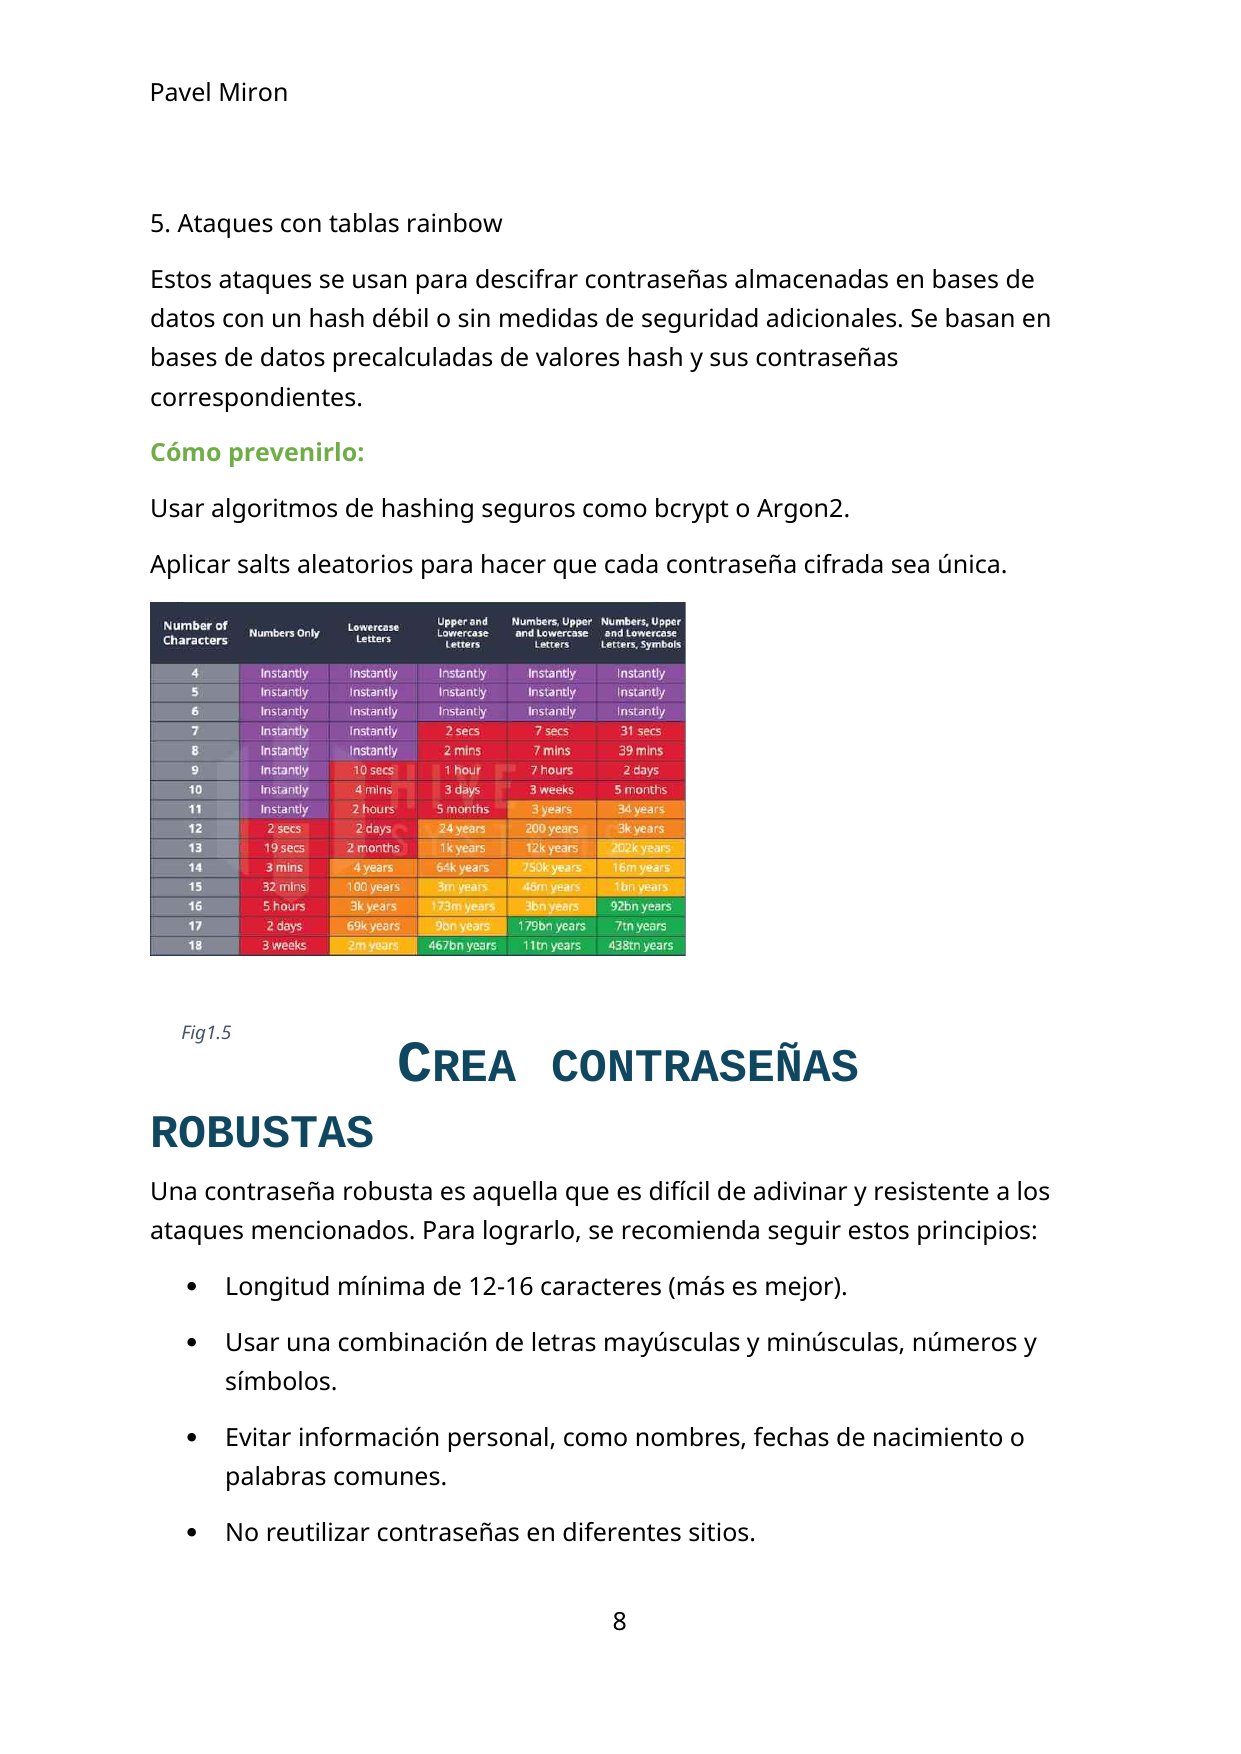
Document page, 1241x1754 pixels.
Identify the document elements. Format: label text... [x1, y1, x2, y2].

text Usar algoritmos de hashing seguros como bcrypt o Argon2. [150, 491, 1090, 525]
text Aplicar salts aleatorios para hacer que cada contraseña cifrada sea única. [150, 547, 1090, 581]
text 5. Ataques con tablas rainbow [150, 206, 1090, 240]
text Una contraseña robusta es aquella que es difícil de adivinar y resistente a los ataques mencionados. Para lograrlo, se recomienda seguir estos principios: [150, 1174, 1090, 1247]
text Estos ataques se usan para descifrar contraseñas almacenadas en bases de datos con un hash débil o sin medidas de seguridad adicionales. Se basan en bases de datos precalculadas de valores hash y sus contraseñas correspondientes. [150, 262, 1090, 413]
list Usar una combinación de letras mayúsculas y minúsculas, números y símbolos. [187, 1324, 1090, 1398]
text Cómo prevenirlo: [150, 435, 1090, 469]
list Evitar información personal, como nombres, fechas de nacimiento o palabras comunes. [187, 1419, 1090, 1493]
list No reutilizar contraseñas en diferentes sitios. [187, 1514, 1090, 1549]
text Fig1.5 [181, 1019, 397, 1045]
text Crea contraseñas robustas [150, 1033, 1090, 1165]
list Longitud mínima de 12-16 caracteres (más es mejor). [187, 1269, 1090, 1303]
